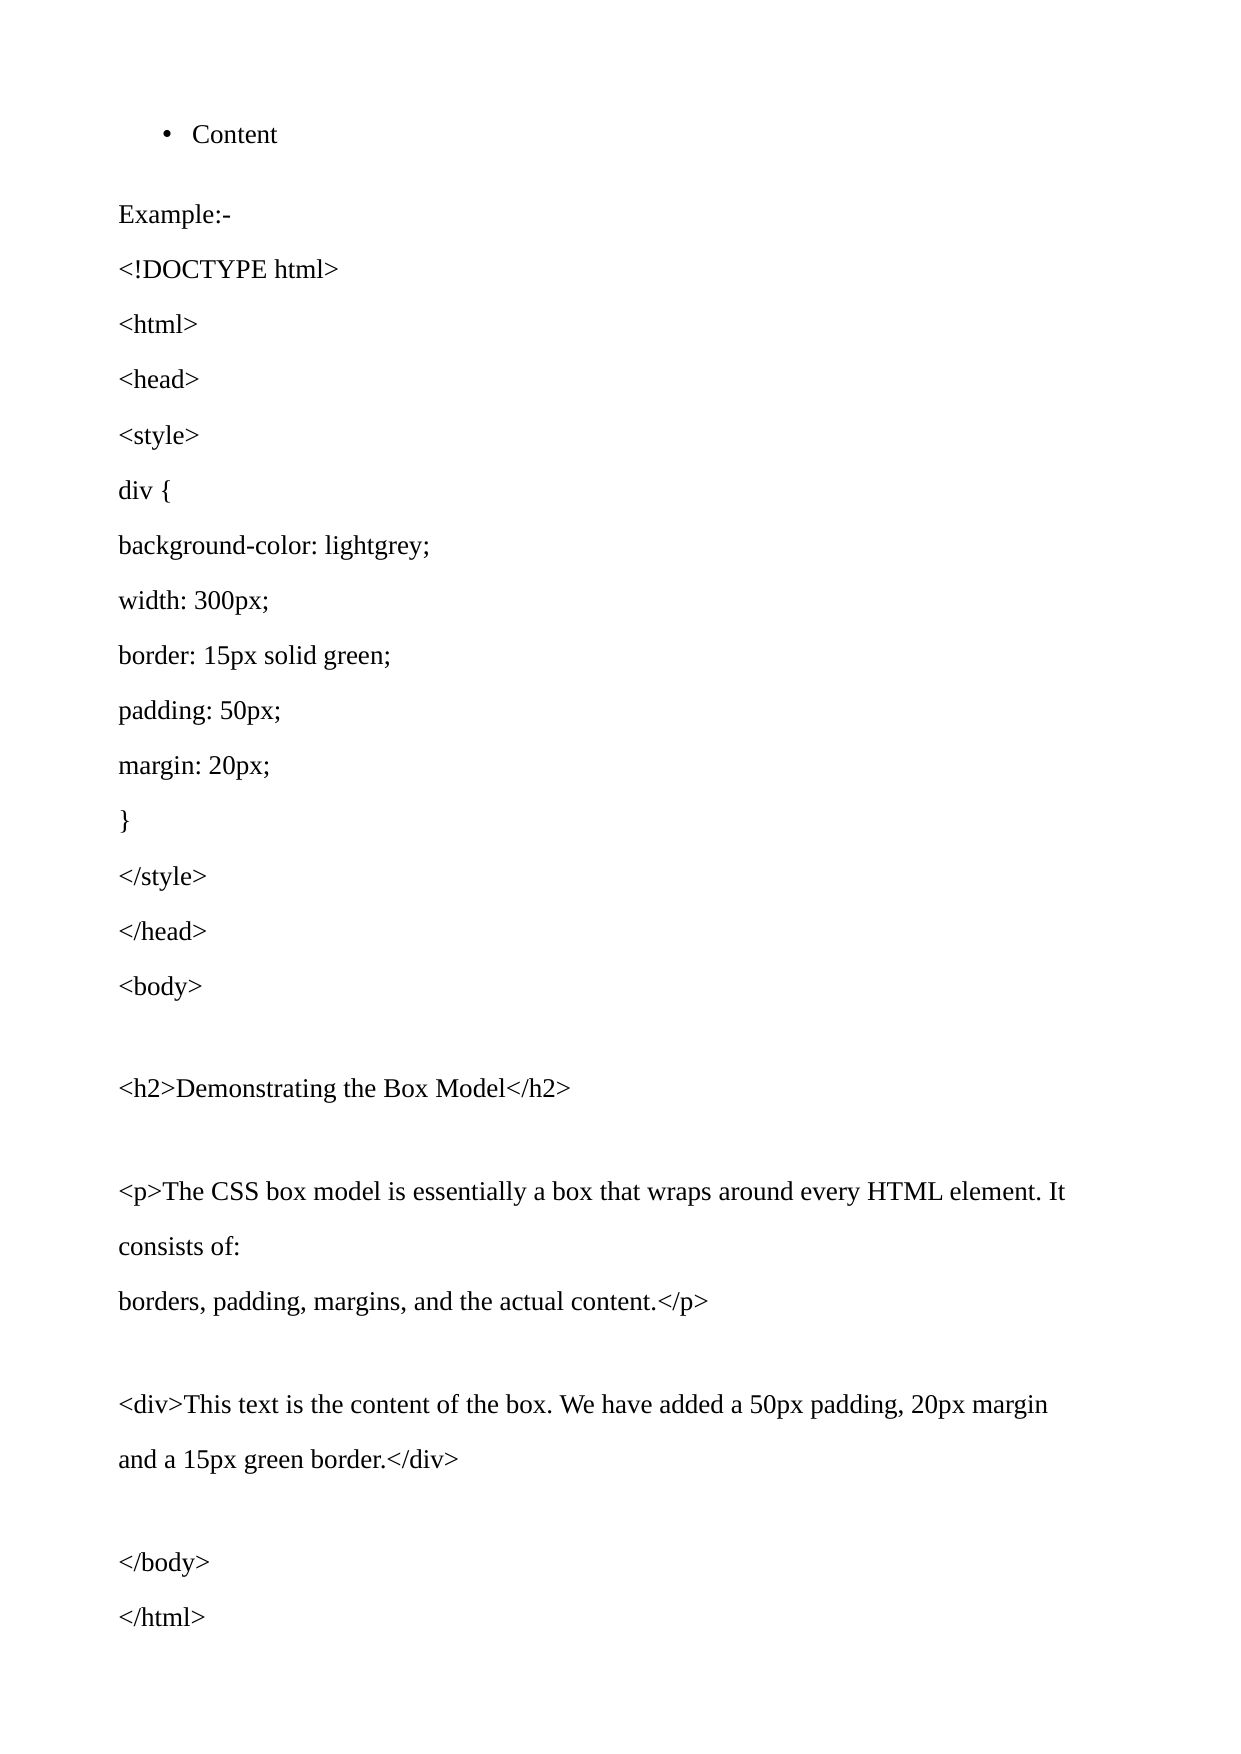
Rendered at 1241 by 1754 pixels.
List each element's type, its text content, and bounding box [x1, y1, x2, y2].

text padding: 50px; [250, 707, 1122, 723]
text <div>This text is the content of the box. We have added a 50px padding, 20px margin [814, 1401, 940, 1417]
text and a 15px green border.</div> [213, 1456, 1122, 1472]
text padding: 50px; [122, 707, 248, 723]
text consists of: [118, 1243, 1122, 1259]
text } [118, 817, 1122, 833]
text background-color: lightgrey; [415, 542, 1122, 557]
text <p>The CSS box model is essentially a box that wraps around every HTML element. It [519, 1188, 689, 1204]
text </html> [118, 1614, 1122, 1629]
text <style> [118, 432, 157, 447]
text <style> [158, 432, 1122, 447]
text borders, padding, margins, and the actual content.</p> [683, 1298, 1122, 1314]
text </head> [118, 928, 1122, 943]
text <div>This text is the content of the box. We have added a 50px padding, 20px margin [942, 1401, 1122, 1417]
text </body> [188, 1559, 1122, 1574]
text <div>This text is the content of the box. We have added a 50px padding, 20px margin [118, 1401, 778, 1417]
text and a 15px green border.</div> [118, 1456, 211, 1472]
text Example:- [185, 211, 1122, 227]
text border: 15px solid green; [118, 652, 232, 668]
text borders, padding, margins, and the actual content.</p> [217, 1298, 681, 1314]
text width: 300px; [238, 597, 1122, 612]
text Example:- [118, 211, 183, 227]
text <html> [118, 321, 1122, 337]
text margin: 20px; [239, 762, 1122, 778]
text <p>The CSS box model is essentially a box that wraps around every HTML element. It [137, 1188, 519, 1204]
text border: 15px solid green; [234, 652, 1122, 668]
text </style> [118, 872, 1122, 888]
text width: 300px; [118, 597, 236, 612]
text <p>The CSS box model is essentially a box that wraps around every HTML element. It [852, 1188, 1122, 1204]
text </body> [118, 1559, 187, 1574]
text <head> [118, 377, 1122, 392]
text <!DOCTYPE html> [118, 266, 1122, 282]
text <p>The CSS box model is essentially a box that wraps around every HTML element. It [691, 1188, 852, 1204]
list Content [162, 118, 1122, 149]
text background-color: lightgrey; [118, 542, 414, 557]
text div { [118, 487, 1122, 502]
text <h2>Demonstrating the Box Model</h2> [118, 1085, 1122, 1101]
text <body> [181, 983, 1122, 998]
text borders, padding, margins, and the actual content.</p> [118, 1298, 215, 1314]
text <body> [118, 983, 180, 998]
text margin: 20px; [118, 762, 237, 778]
